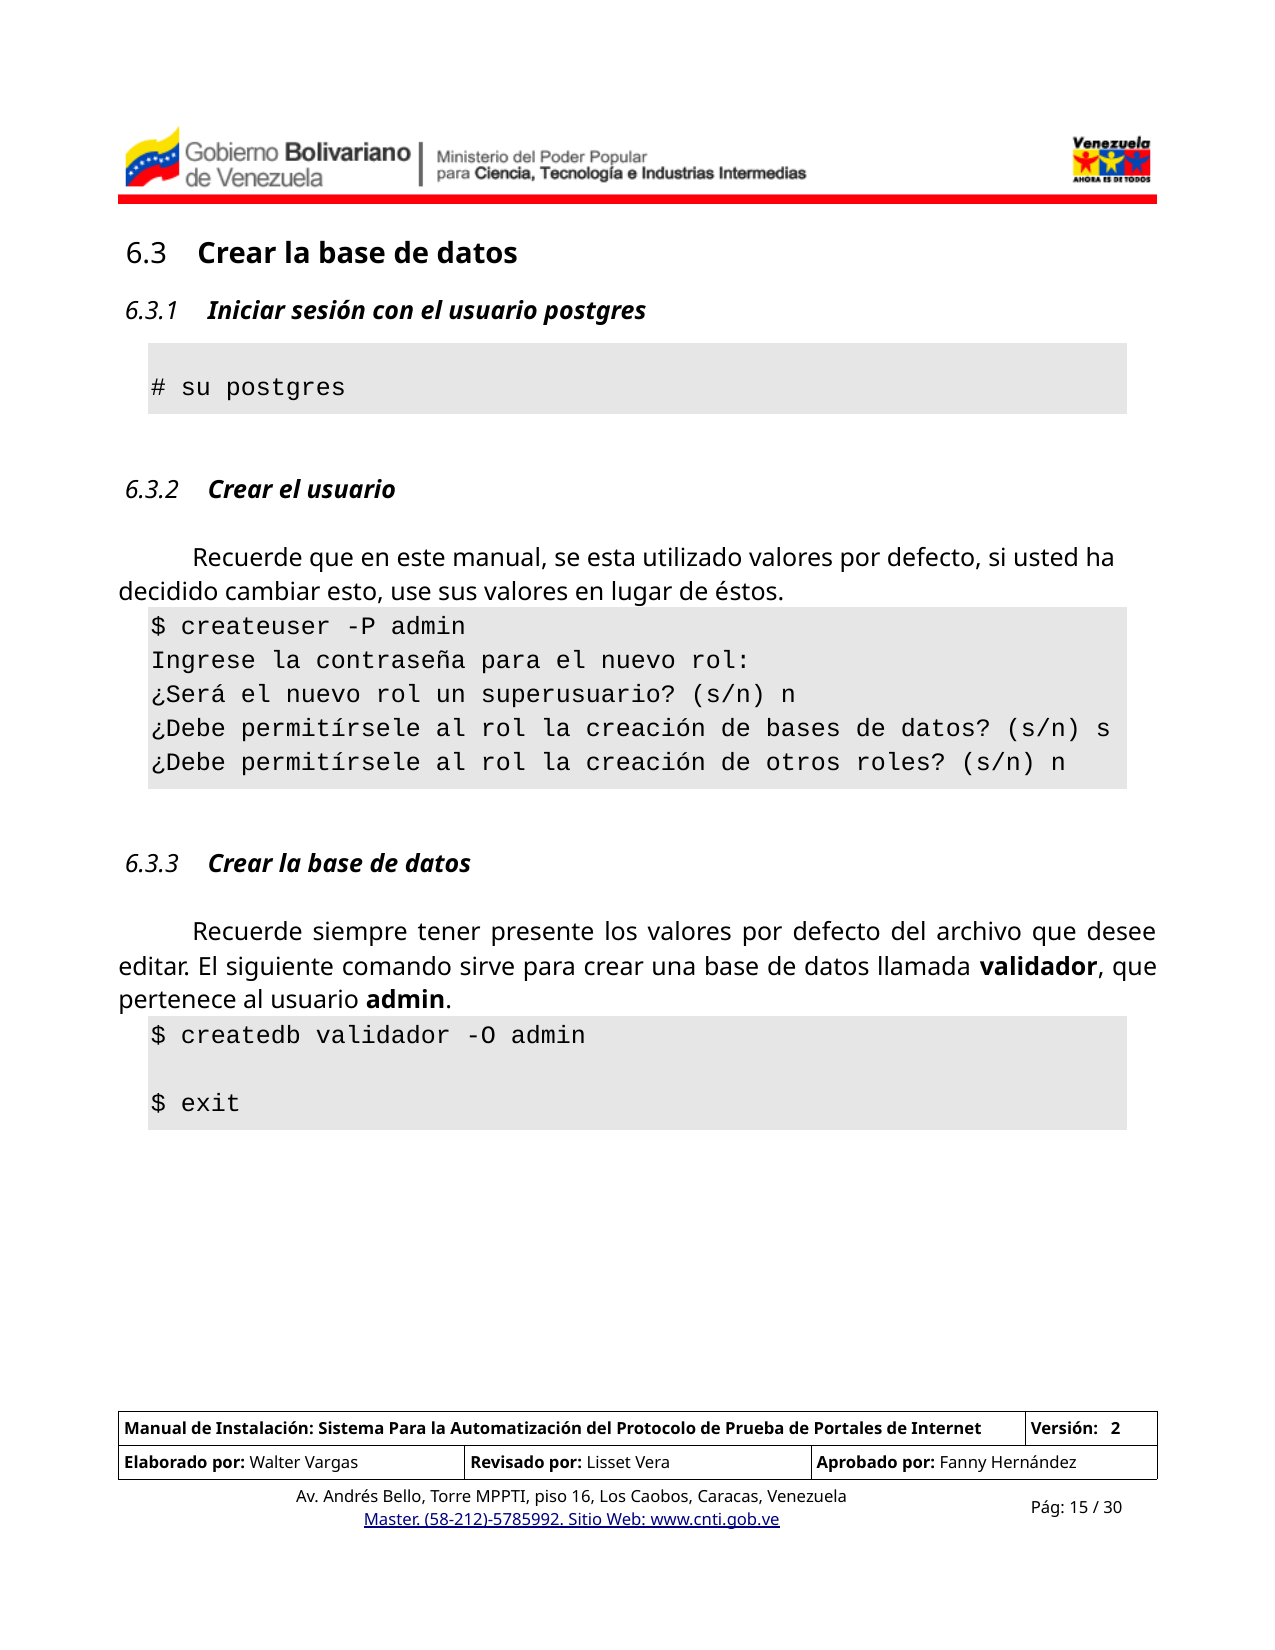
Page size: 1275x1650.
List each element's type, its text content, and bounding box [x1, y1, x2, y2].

text ¿Será el nuevo rol un superusuario? (s/n) n [148, 676, 1127, 710]
text Recuerde que en este manual, se esta utilizado valores por defecto, si usted ha decidido cambiar esto, use sus valores en lugar de éstos. [118, 522, 1157, 607]
subtitle Iniciar sesión con el usuario postgres [118, 292, 1157, 326]
text ¿Debe permitírsele al rol la creación de bases de datos? (s/n) s [148, 710, 1127, 744]
text $ createdb validador -O admin [148, 1016, 1127, 1051]
text $ createuser -P admin [148, 607, 1127, 642]
subtitle Crear la base de datos [118, 233, 1157, 272]
text $ exit [148, 1084, 1127, 1122]
picture [118, 118, 1157, 204]
text # su postgres [148, 343, 1127, 406]
text Recuerde siempre tener presente los valores por defecto del archivo que desee editar. El siguiente comando sirve para crear una base de datos llamada validador, que pertenece al usuario admin. [118, 897, 1157, 1016]
subtitle Crear el usuario [118, 471, 1157, 505]
subtitle Crear la base de datos [118, 846, 1157, 880]
text Ingrese la contraseña para el nuevo rol: [148, 642, 1127, 676]
text ¿Debe permitírsele al rol la creación de otros roles? (s/n) n [148, 744, 1127, 781]
